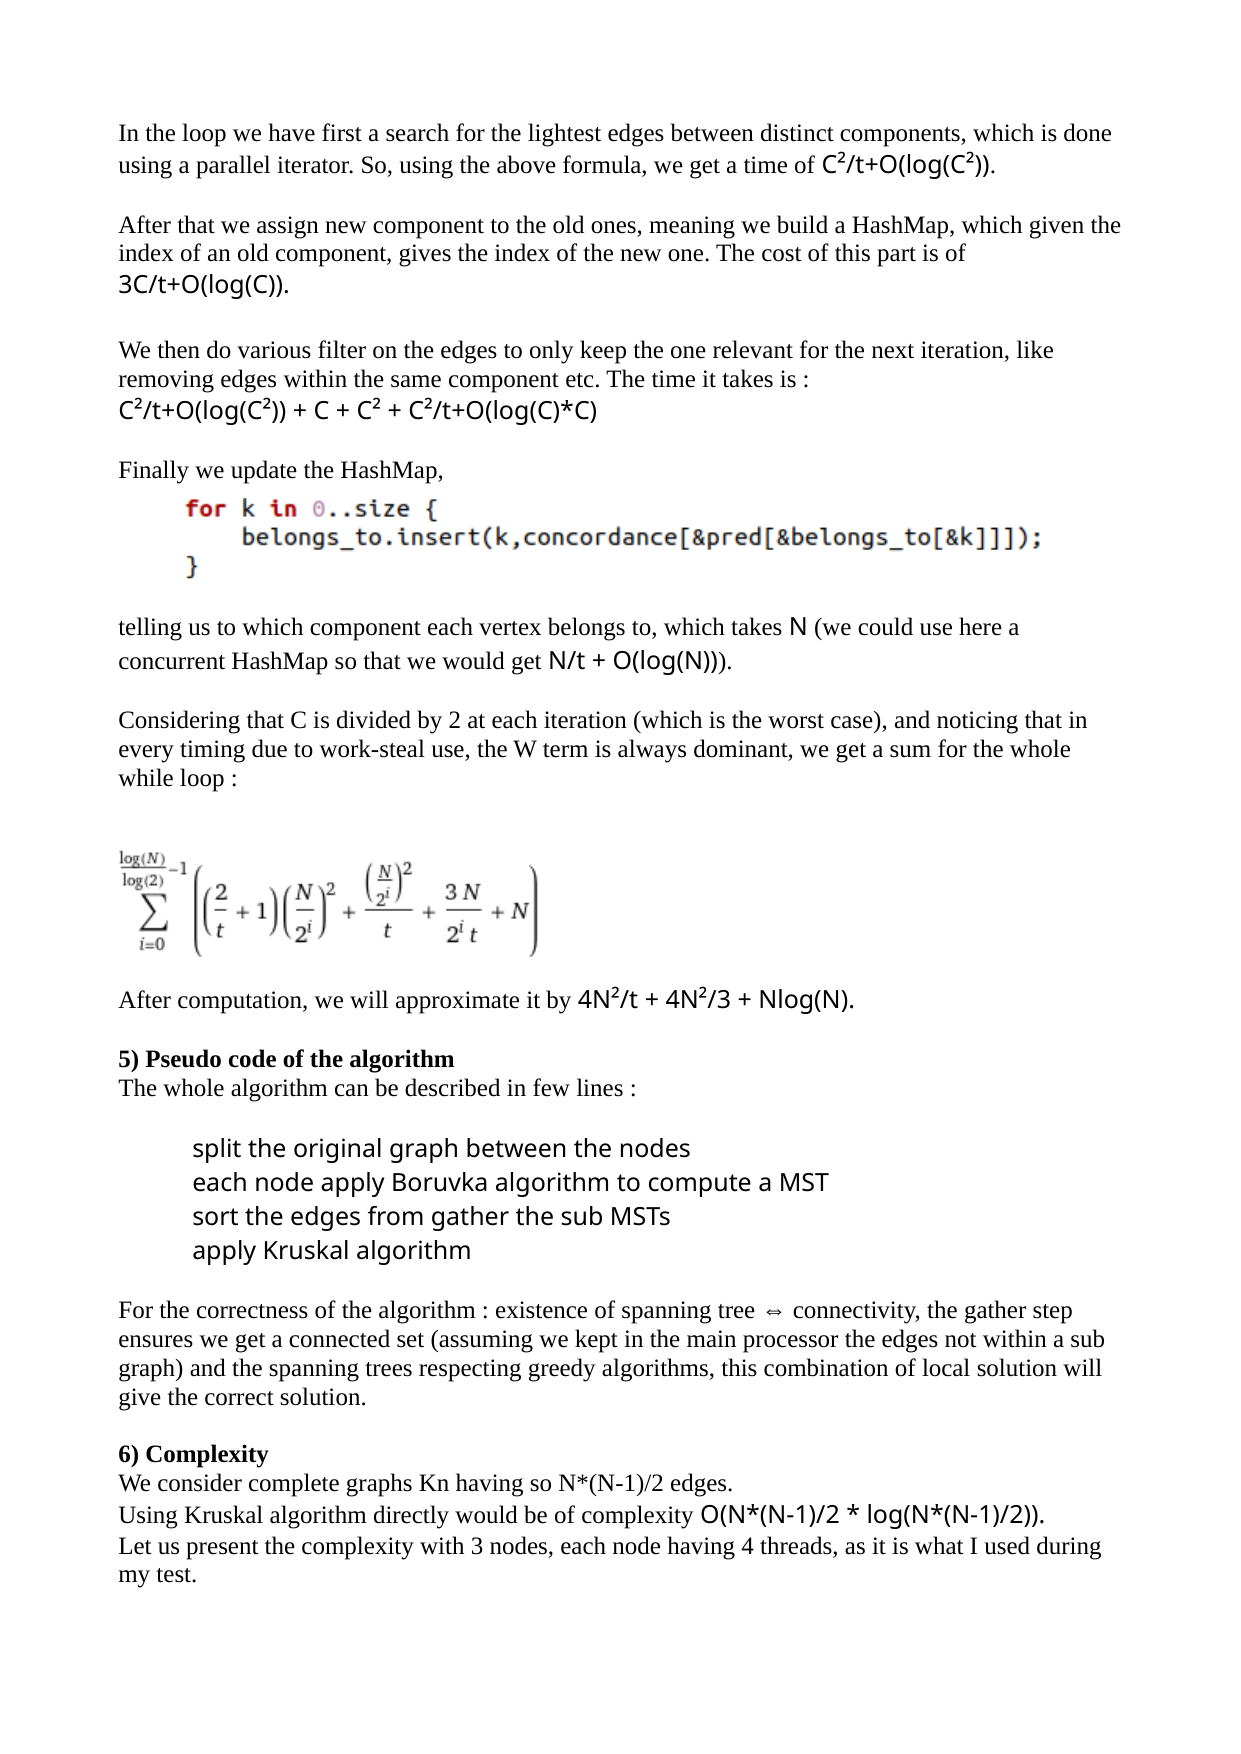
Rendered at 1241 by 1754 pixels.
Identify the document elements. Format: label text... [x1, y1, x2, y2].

text For the correctness of the algorithm : existence of spanning tree ⇔ connectivity, the gather step ensures we get a connected set (assuming we kept in the main processor the edges not within a sub graph) and the spanning trees respecting greedy algorithms, this combination of local solution will give the correct solution. [118, 1296, 1122, 1411]
text Considering that C is divided by 2 at each iteration (which is the worst case), and noticing that in every timing due to work-steal use, the W term is always dominant, we get a sum for the whole while loop : [118, 705, 1122, 792]
text We then do various filter on the edges to only keep the one relevant for the next iteration, like removing edges within the same component etc. The time it takes is : [118, 335, 1122, 393]
text apply Kruskal algorithm [118, 1233, 1122, 1267]
text 5) Pseudo code of the algorithm [118, 1044, 1122, 1073]
text split the original graph between the nodes [118, 1131, 1122, 1164]
text We consider complete graphs Kn having so N*(N-1)/2 edges. [118, 1468, 1122, 1497]
text Let us present the complexity with 3 nodes, each node having 4 threads, as it is what I used during my test. [118, 1531, 1122, 1588]
text each node apply Boruvka algorithm to compute a MST [118, 1164, 1122, 1199]
text After that we assign new component to the old ones, meaning we build a HashMap, which given the index of an old component, gives the index of the new one. The cost of this part is of 3C/t+O(log(C)). [118, 210, 1122, 301]
text The whole algorithm can be described in few lines : [118, 1073, 1122, 1102]
text C²/t+O(log(C²)) + C + C² + C²/t+O(log(C)*C) [118, 393, 1122, 427]
picture [184, 498, 1057, 580]
text After computation, we will approximate it by 4N²/t + 4N²/3 + Nlog(N). [118, 981, 1122, 1016]
text Finally we update the HashMap, [118, 456, 1122, 484]
picture [118, 849, 539, 957]
text In the loop we have first a search for the lightest edges between distinct components, which is done using a parallel iterator. So, using the above formula, we get a time of C²/t+O(log(C²)). [118, 118, 1122, 181]
text sort the edges from gather the sub MSTs [118, 1199, 1122, 1233]
text telling us to which component each vertex belongs to, which takes N (we could use here a concurrent HashMap so that we would get N/t + O(log(N))). [118, 608, 1122, 677]
text Using Kruskal algorithm directly would be of complexity O(N*(N-1)/2 * log(N*(N-1)/2)). [118, 1497, 1122, 1531]
text 6) Complexity [118, 1439, 1122, 1468]
